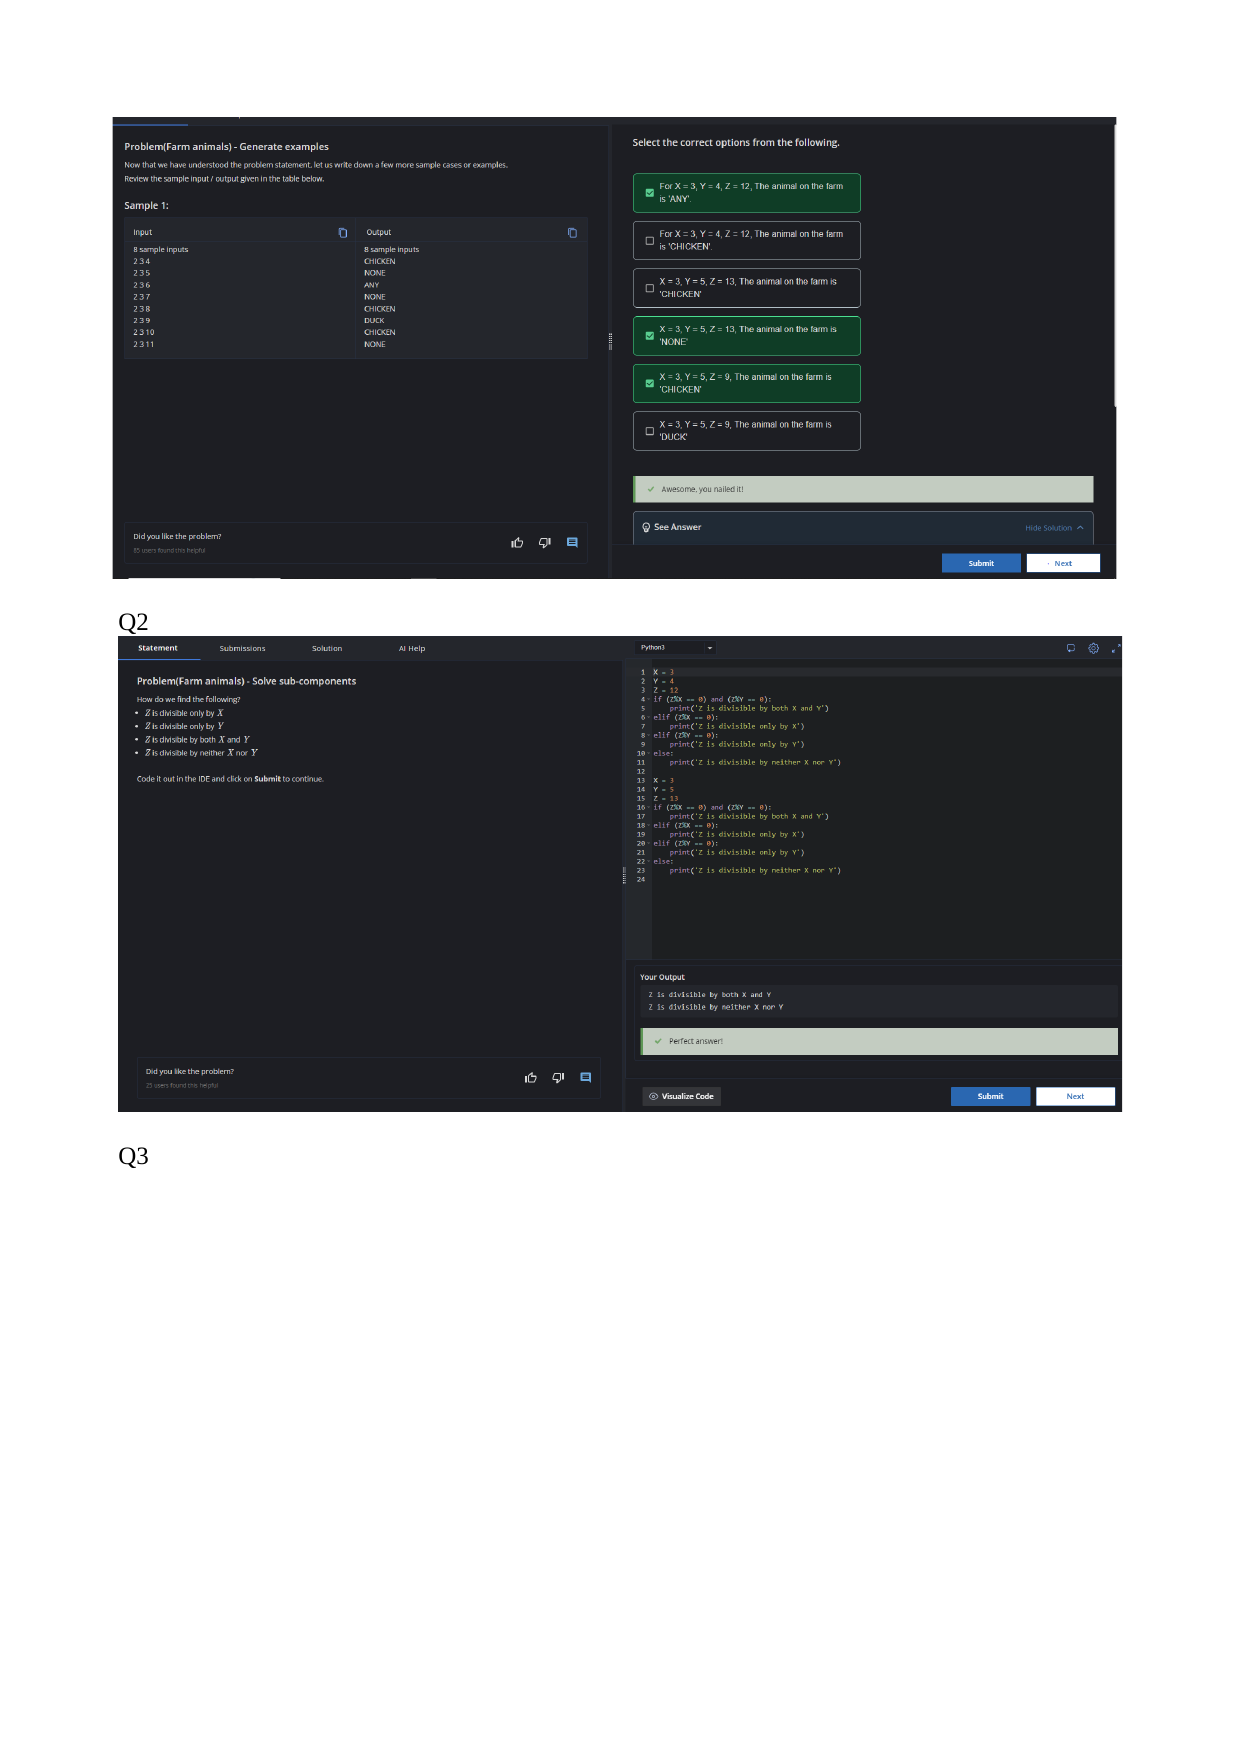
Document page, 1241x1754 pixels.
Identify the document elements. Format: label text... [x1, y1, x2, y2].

picture [112, 117, 1117, 579]
picture [118, 636, 1123, 1112]
text Q3 [118, 1141, 1122, 1169]
text Q2 [118, 607, 1122, 636]
